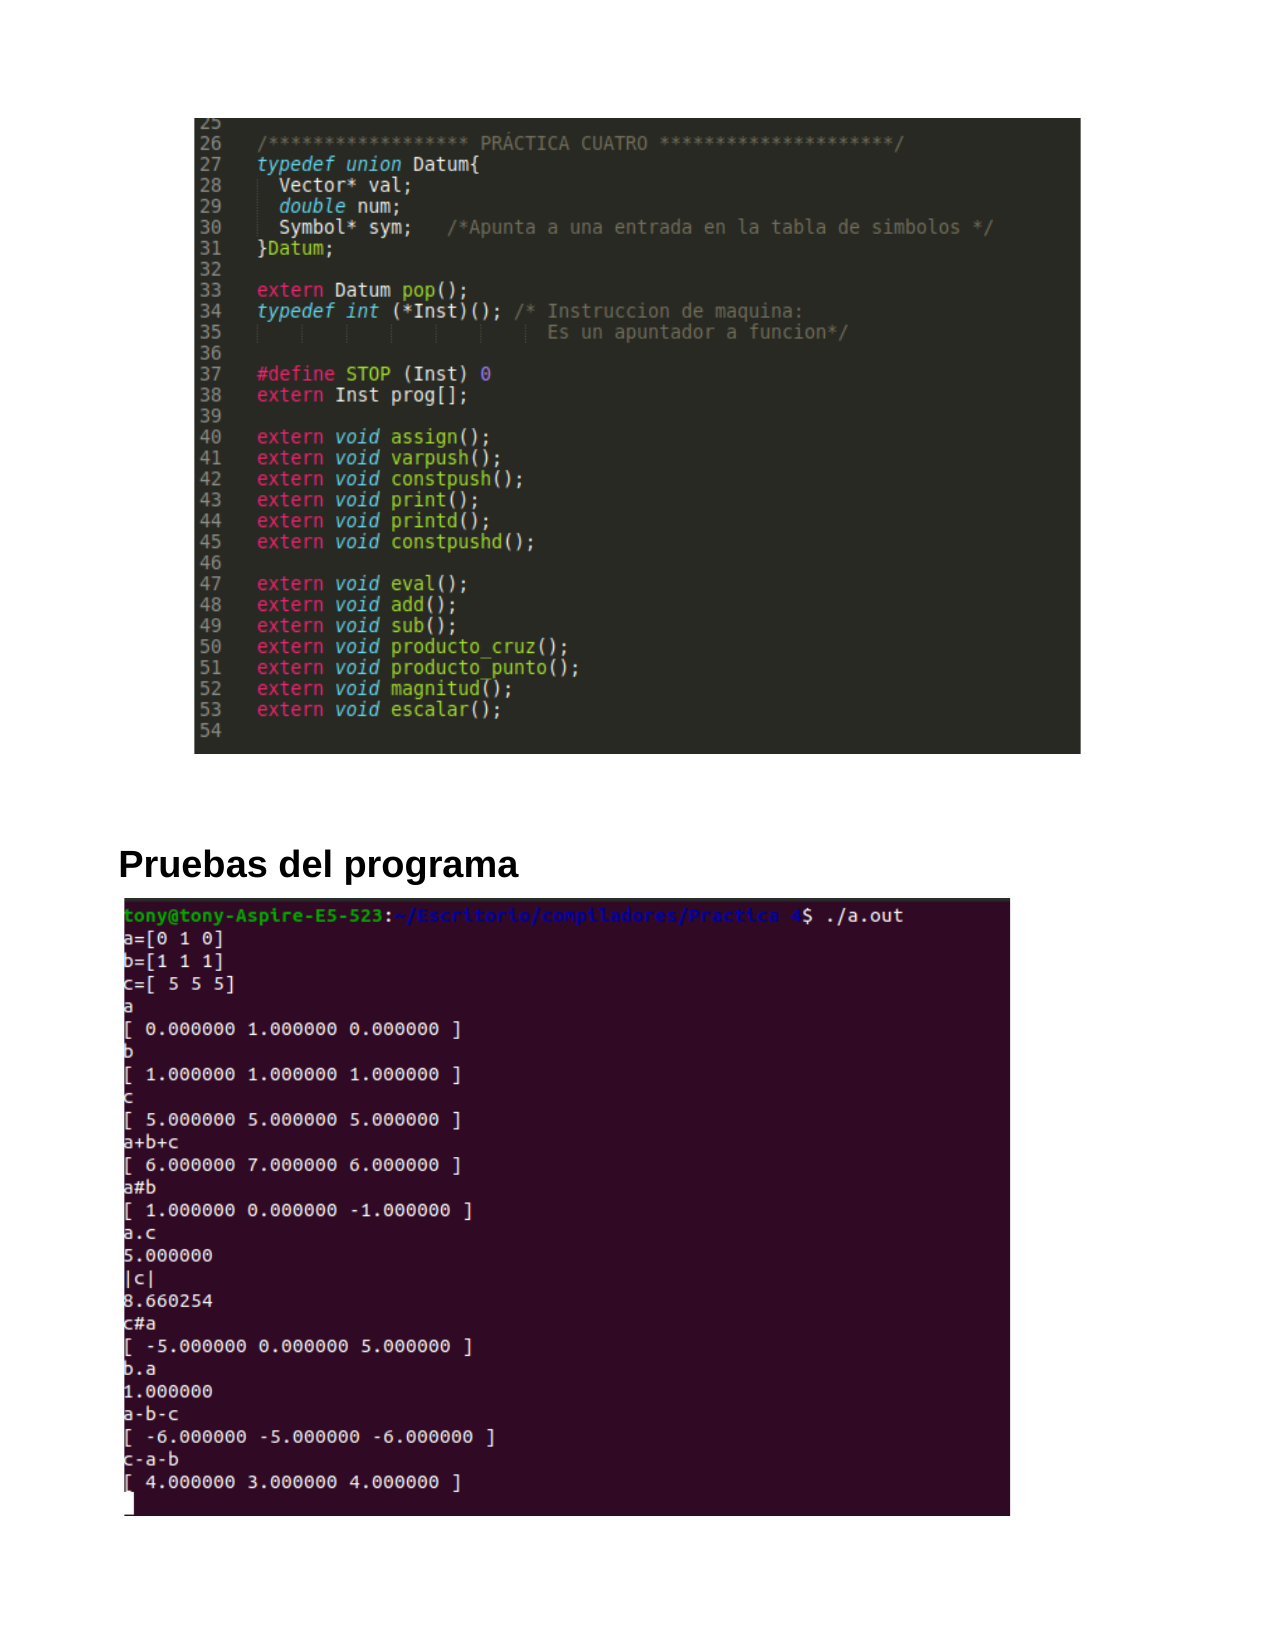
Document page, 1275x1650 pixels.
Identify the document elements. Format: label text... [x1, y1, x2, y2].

picture [124, 898, 1011, 1516]
subtitle Pruebas del programa [118, 842, 1157, 886]
picture [194, 118, 1081, 754]
